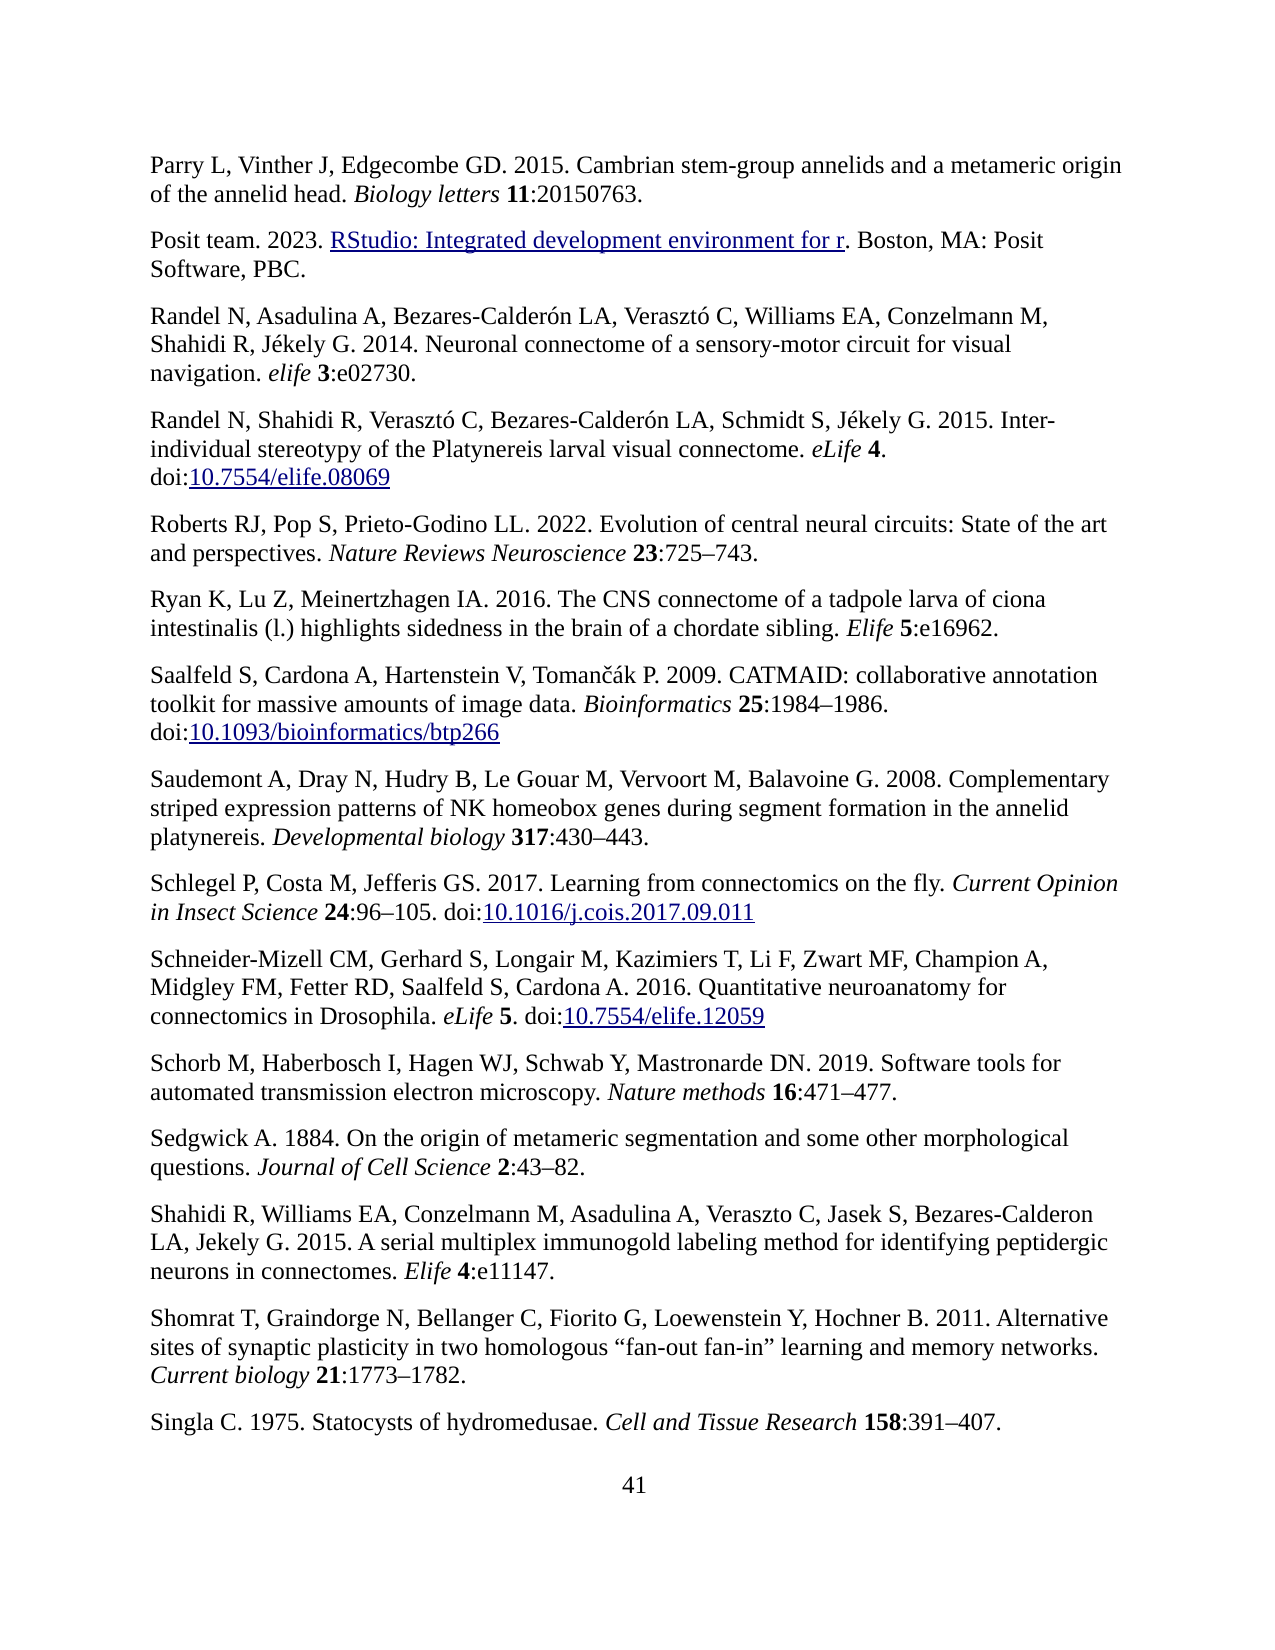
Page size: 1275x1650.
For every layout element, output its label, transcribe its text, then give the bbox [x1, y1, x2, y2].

text Schneider-Mizell CM, Gerhard S, Longair M, Kazimiers T, Li F, Zwart MF, Champion A, Midgley FM, Fetter RD, Saalfeld S, Cardona A. 2016. Quantitative neuroanatomy for connectomics in Drosophila. eLife 5. doi:10.7554/elife.12059 [150, 944, 1125, 1030]
text Saalfeld S, Cardona A, Hartenstein V, Tomančák P. 2009. CATMAID: collaborative annotation toolkit for massive amounts of image data. Bioinformatics 25:1984–1986. doi:10.1093/bioinformatics/btp266 [150, 660, 1125, 746]
text Roberts RJ, Pop S, Prieto-Godino LL. 2022. Evolution of central neural circuits: State of the art and perspectives. Nature Reviews Neuroscience 23:725–743. [150, 509, 1125, 567]
text Saudemont A, Dray N, Hudry B, Le Gouar M, Vervoort M, Balavoine G. 2008. Complementary striped expression patterns of NK homeobox genes during segment formation in the annelid platynereis. Developmental biology 317:430–443. [150, 764, 1125, 850]
text Posit team. 2023. RStudio: Integrated development environment for r. Boston, MA: Posit Software, PBC. [150, 225, 1125, 283]
text Shomrat T, Graindorge N, Bellanger C, Fiorito G, Loewenstein Y, Hochner B. 2011. Alternative sites of synaptic plasticity in two homologous “fan-out fan-in” learning and memory networks. Current biology 21:1773–1782. [150, 1303, 1125, 1389]
text Singla C. 1975. Statocysts of hydromedusae. Cell and Tissue Research 158:391–407. [150, 1407, 1125, 1436]
text Shahidi R, Williams EA, Conzelmann M, Asadulina A, Veraszto C, Jasek S, Bezares-Calderon LA, Jekely G. 2015. A serial multiplex immunogold labeling method for identifying peptidergic neurons in connectomes. Elife 4:e11147. [150, 1199, 1125, 1285]
text Schlegel P, Costa M, Jefferis GS. 2017. Learning from connectomics on the fly. Current Opinion in Insect Science 24:96–105. doi:10.1016/j.cois.2017.09.011 [150, 868, 1125, 926]
text Ryan K, Lu Z, Meinertzhagen IA. 2016. The CNS connectome of a tadpole larva of ciona intestinalis (l.) highlights sidedness in the brain of a chordate sibling. Elife 5:e16962. [150, 584, 1125, 642]
text Randel N, Asadulina A, Bezares-Calderón LA, Verasztó C, Williams EA, Conzelmann M, Shahidi R, Jékely G. 2014. Neuronal connectome of a sensory-motor circuit for visual navigation. elife 3:e02730. [150, 301, 1125, 387]
text Sedgwick A. 1884. On the origin of metameric segmentation and some other morphological questions. Journal of Cell Science 2:43–82. [150, 1123, 1125, 1181]
text Randel N, Shahidi R, Verasztó C, Bezares-Calderón LA, Schmidt S, Jékely G. 2015. Inter-individual stereotypy of the Platynereis larval visual connectome. eLife 4. doi:10.7554/elife.08069 [150, 405, 1125, 491]
text Schorb M, Haberbosch I, Hagen WJ, Schwab Y, Mastronarde DN. 2019. Software tools for automated transmission electron microscopy. Nature methods 16:471–477. [150, 1048, 1125, 1105]
text Parry L, Vinther J, Edgecombe GD. 2015. Cambrian stem-group annelids and a metameric origin of the annelid head. Biology letters 11:20150763. [150, 150, 1125, 207]
